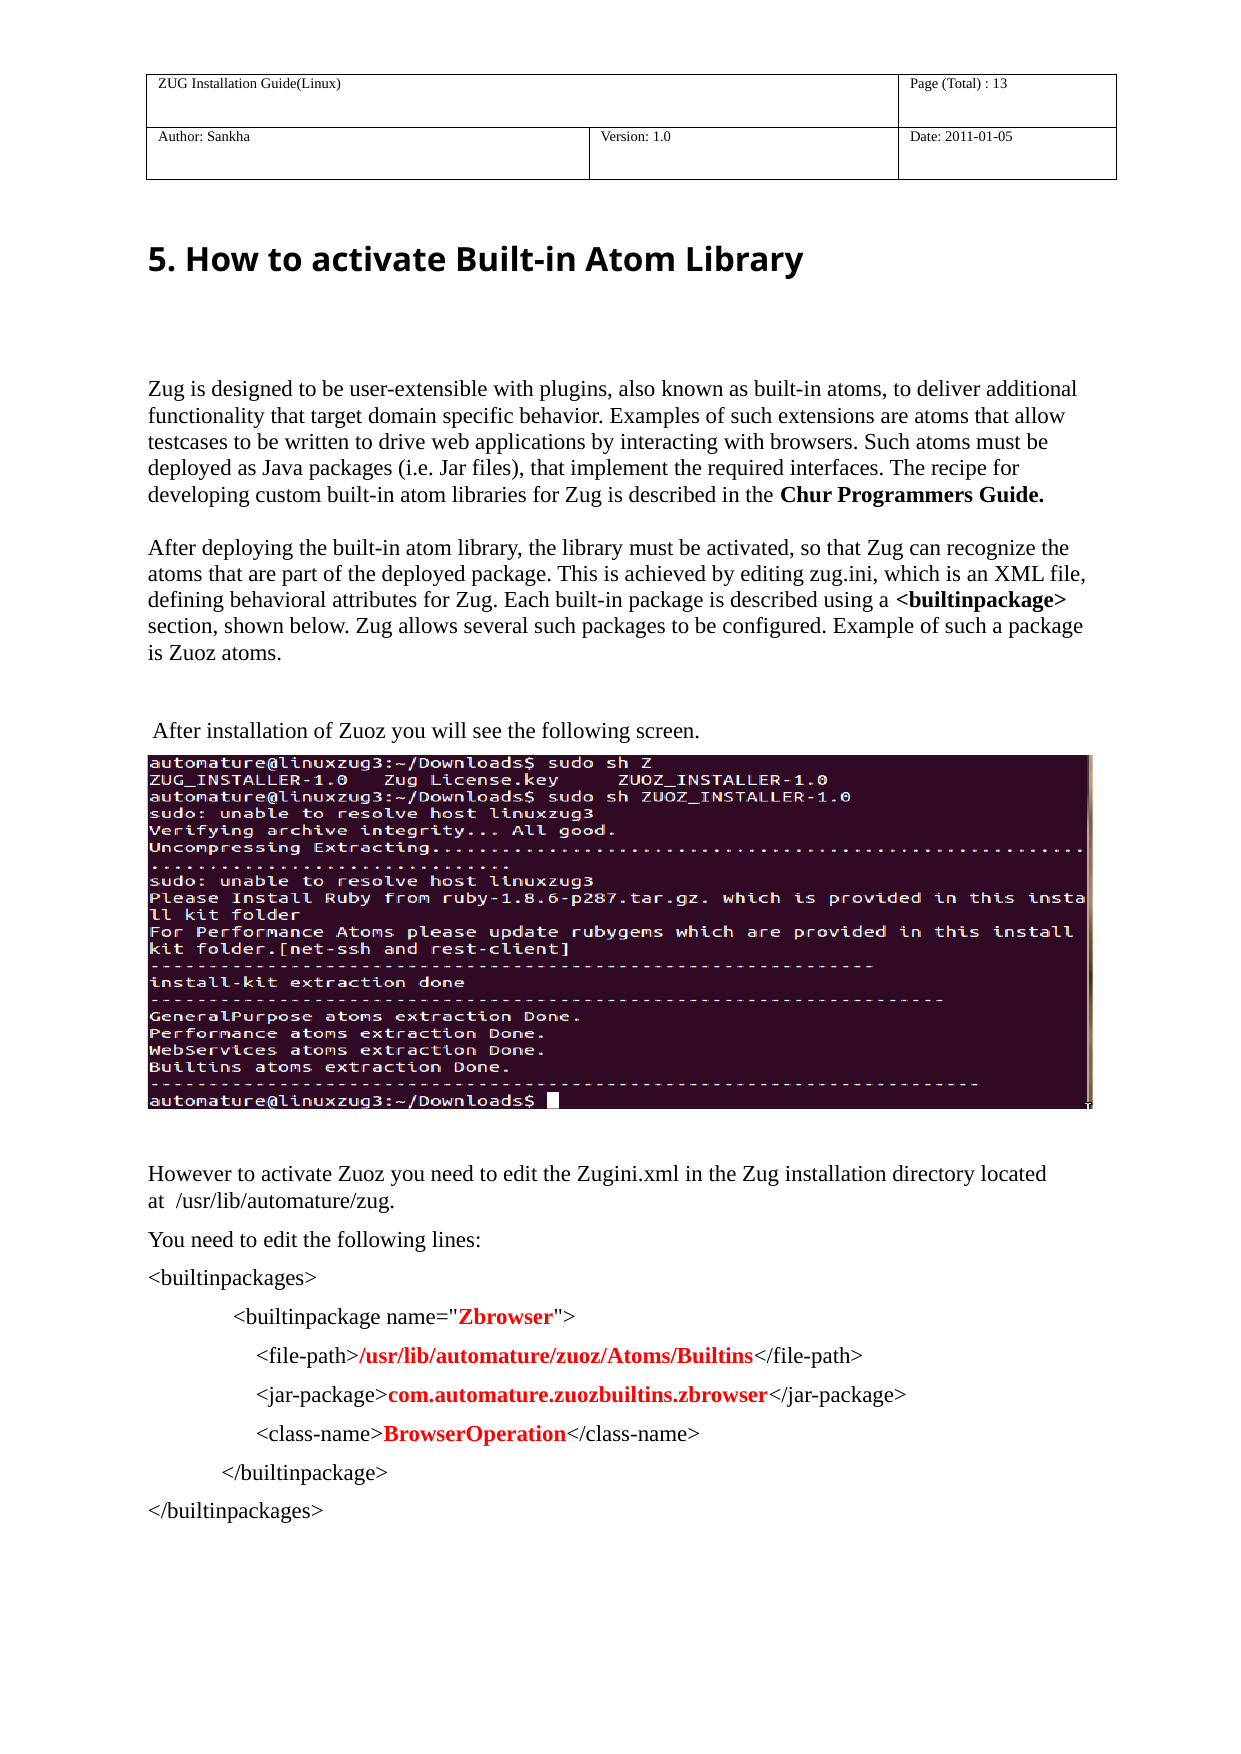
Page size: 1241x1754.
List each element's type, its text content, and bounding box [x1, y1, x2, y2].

text You need to edit the following lines: [148, 1226, 1093, 1252]
text <builtinpackages> [148, 1264, 1093, 1291]
picture [147, 755, 1093, 1109]
text <file-path>/usr/lib/automature/zuoz/Atoms/Builtins</file-path> [148, 1342, 1093, 1368]
text <builtinpackage name="Zbrowser"> [148, 1303, 1093, 1330]
text <jar-package>com.automature.zuozbuiltins.zbrowser</jar-package> [148, 1381, 1093, 1407]
text </builtinpackages> [148, 1498, 1093, 1524]
text However to activate Zuoz you need to edit the Zugini.xml in the Zug installation directory located at /usr/lib/automature/zug. [148, 1160, 1093, 1213]
text Zug is designed to be user-extensible with plugins, also known as built-in atoms, to deliver additional functionality that target domain specific behavior. Examples of such extensions are atoms that allow testcases to be written to drive web applications by interacting with browsers. Such atoms must be deployed as Java packages (i.e. Jar files), that implement the required interfaces. The recipe for developing custom built-in atom libraries for Zug is described in the Chur Programmers Guide. After deploying the built-in atom library, the library must be activated, so that Zug can recognize the atoms that are part of the deployed package. This is achieved by editing zug.ini, which is an XML file, defining behavioral attributes for Zug. Each built-in package is described using a <builtinpackage> section, shown below. Zug allows several such packages to be configured. Example of such a package is Zuoz atoms. [148, 375, 1093, 665]
text </builtinpackage> [148, 1459, 1093, 1485]
text <class-name>BrowserOperation</class-name> [148, 1420, 1093, 1446]
text After installation of Zuoz you will see the following screen. [148, 717, 1093, 743]
subtitle 5. How to activate Built-in Atom Library [148, 236, 1093, 282]
